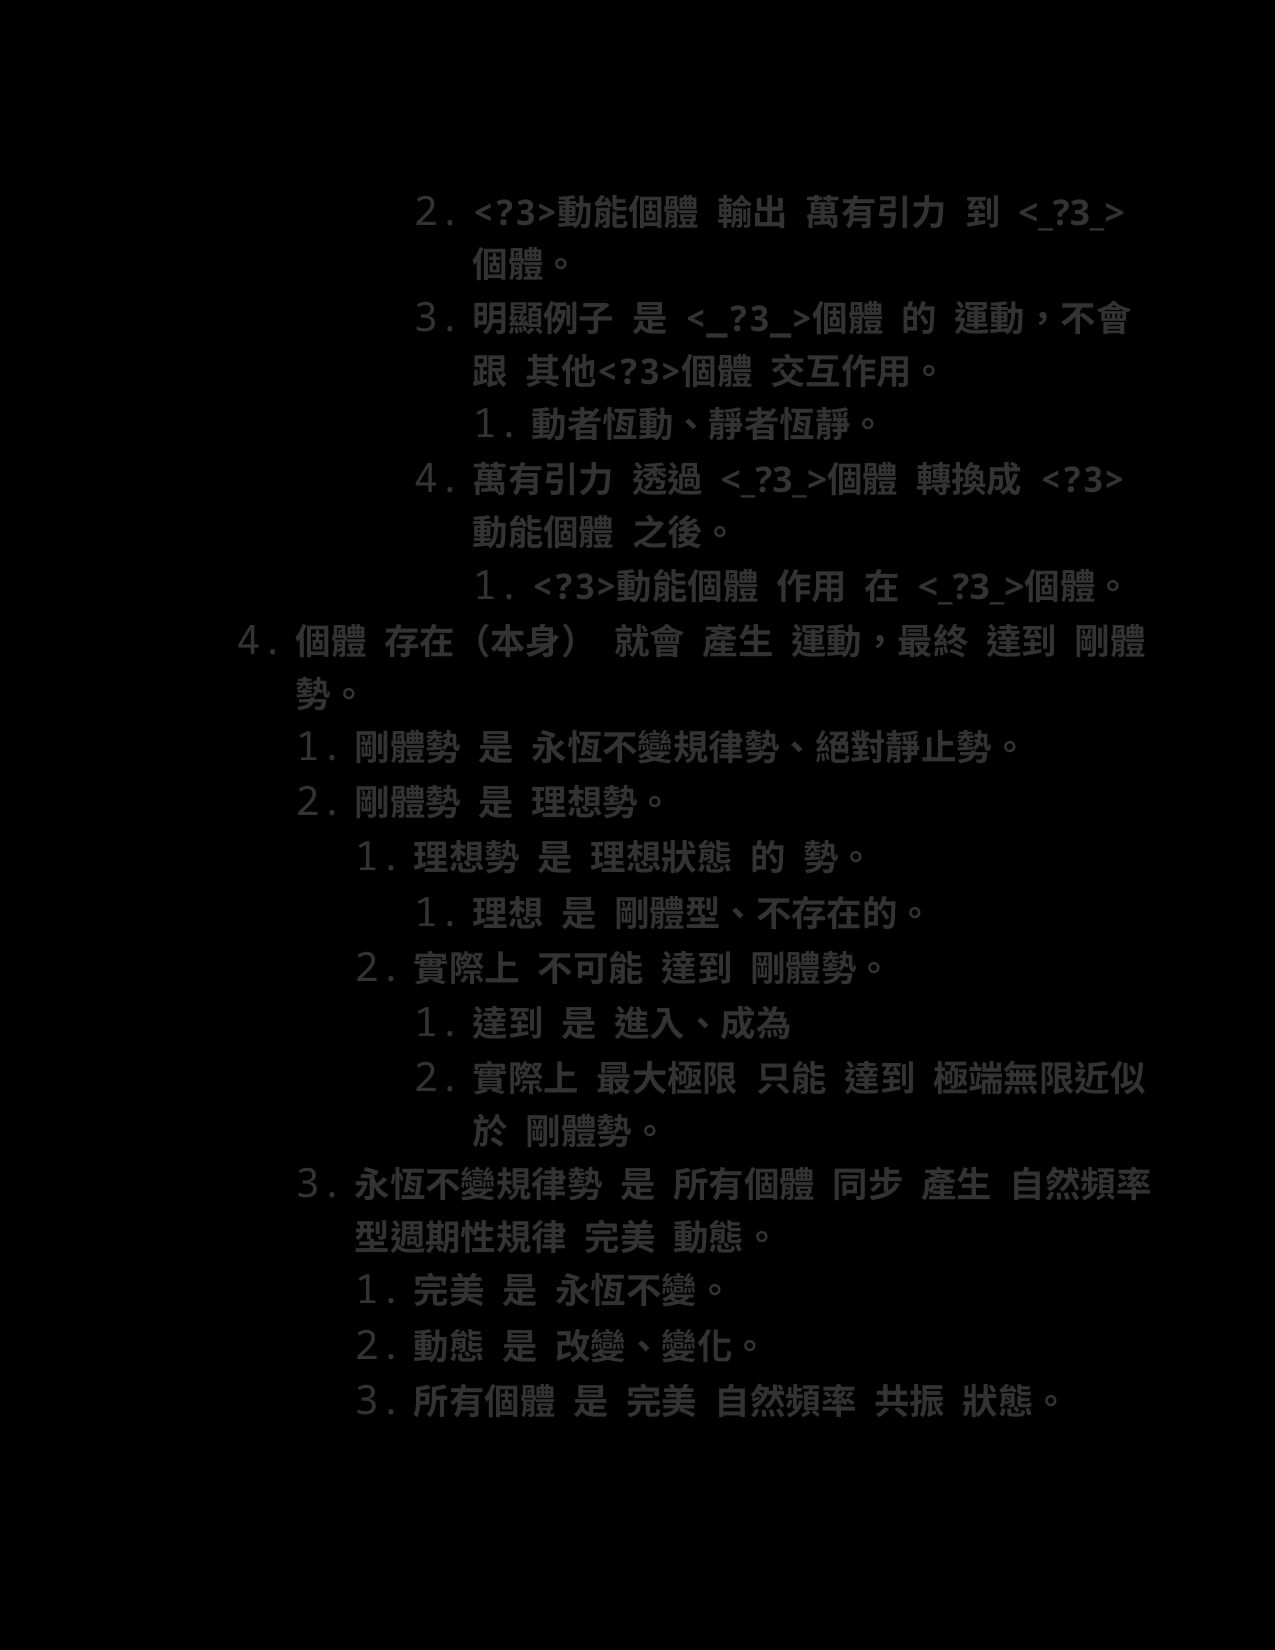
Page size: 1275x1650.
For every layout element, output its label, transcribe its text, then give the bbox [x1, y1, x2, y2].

list 動態 是 改變、變化。 [354, 1316, 1157, 1371]
list 明顯例子 是 <_?3_>個體 的 運動，不會跟 其他<?3>個體 交互作用。 [413, 288, 1157, 394]
list <?3>動能個體 作用 在 <_?3_>個體。 [472, 556, 1157, 611]
list 萬有引力 透過 <_?3_>個體 轉換成 <?3>動能個體 之後。 [413, 449, 1157, 556]
list 理想 是 剛體型、不存在的。 [413, 883, 1157, 938]
list 永恆不變規律勢 是 所有個體 同步 產生 自然頻率型週期性規律 完美 動態。 [295, 1154, 1157, 1261]
list 動者恆動、靜者恆靜。 [472, 394, 1157, 449]
list 所有個體 是 完美 自然頻率 共振 狀態。 [354, 1371, 1157, 1426]
list 達到 是 進入、成為 [413, 993, 1157, 1048]
list <?3>動能個體 輸出 萬有引力 到 <_?3_>個體。 [413, 182, 1157, 288]
list 理想勢 是 理想狀態 的 勢。 [354, 828, 1157, 883]
list 剛體勢 是 理想勢。 [295, 772, 1157, 828]
list 個體 存在（本身） 就會 產生 運動，最終 達到 剛體勢。 [236, 611, 1157, 717]
list 實際上 最大極限 只能 達到 極端無限近似於 剛體勢。 [413, 1048, 1157, 1154]
list 剛體勢 是 永恆不變規律勢、絕對靜止勢。 [295, 717, 1157, 772]
list 完美 是 永恆不變。 [354, 1261, 1157, 1316]
list 實際上 不可能 達到 剛體勢。 [354, 938, 1157, 993]
